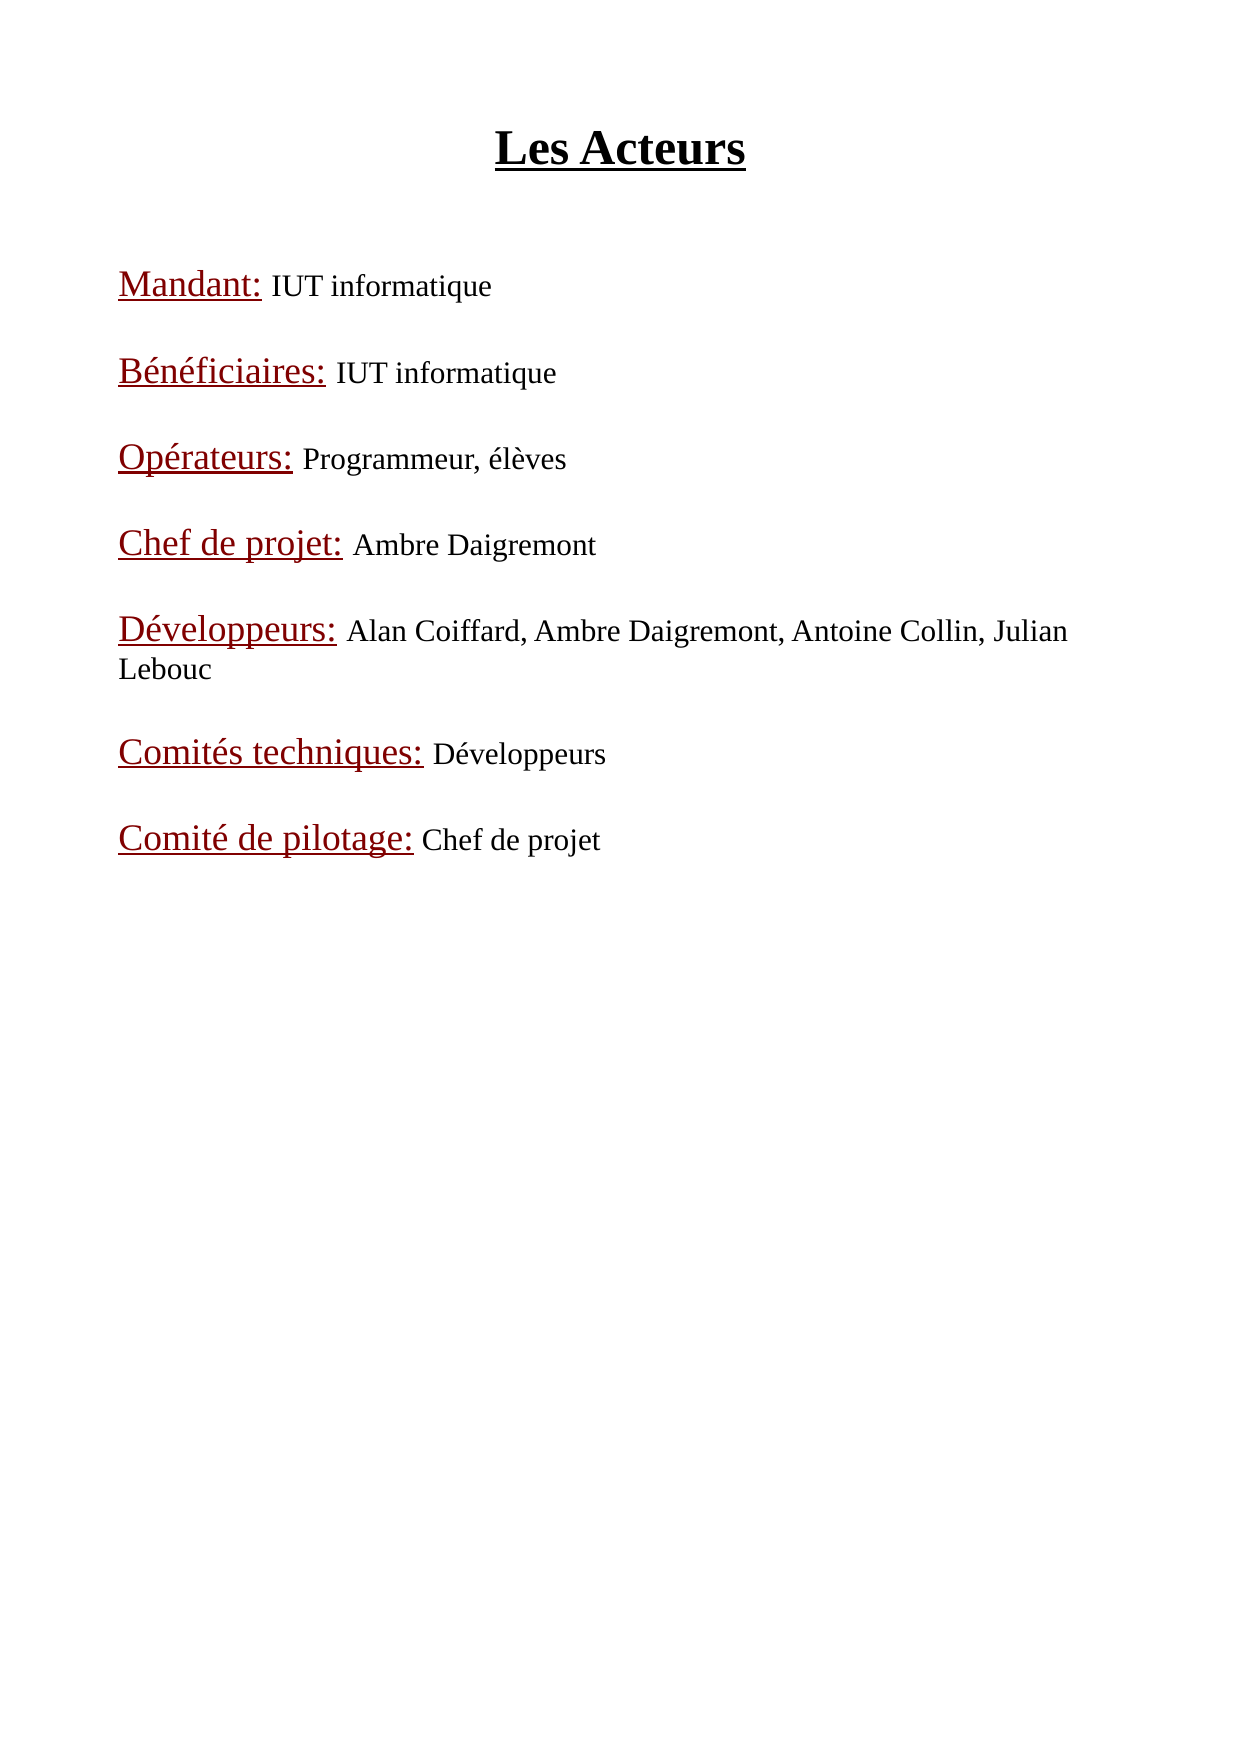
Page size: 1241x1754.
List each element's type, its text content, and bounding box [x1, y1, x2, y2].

text Développeurs: Alan Coiffard, Ambre Daigremont, Antoine Collin, Julian Lebouc [118, 607, 1122, 686]
text Les Acteurs [118, 118, 1122, 176]
text Opérateurs: Programmeur, élèves [118, 434, 1122, 477]
text Comités techniques: Développeurs [118, 729, 1122, 772]
text Comité de pilotage: Chef de projet [118, 815, 1122, 858]
text Chef de projet: Ambre Daigremont [118, 521, 1122, 564]
text Bénéficiaires: IUT informatique [118, 348, 1122, 391]
text Mandant: IUT informatique [118, 262, 1122, 305]
